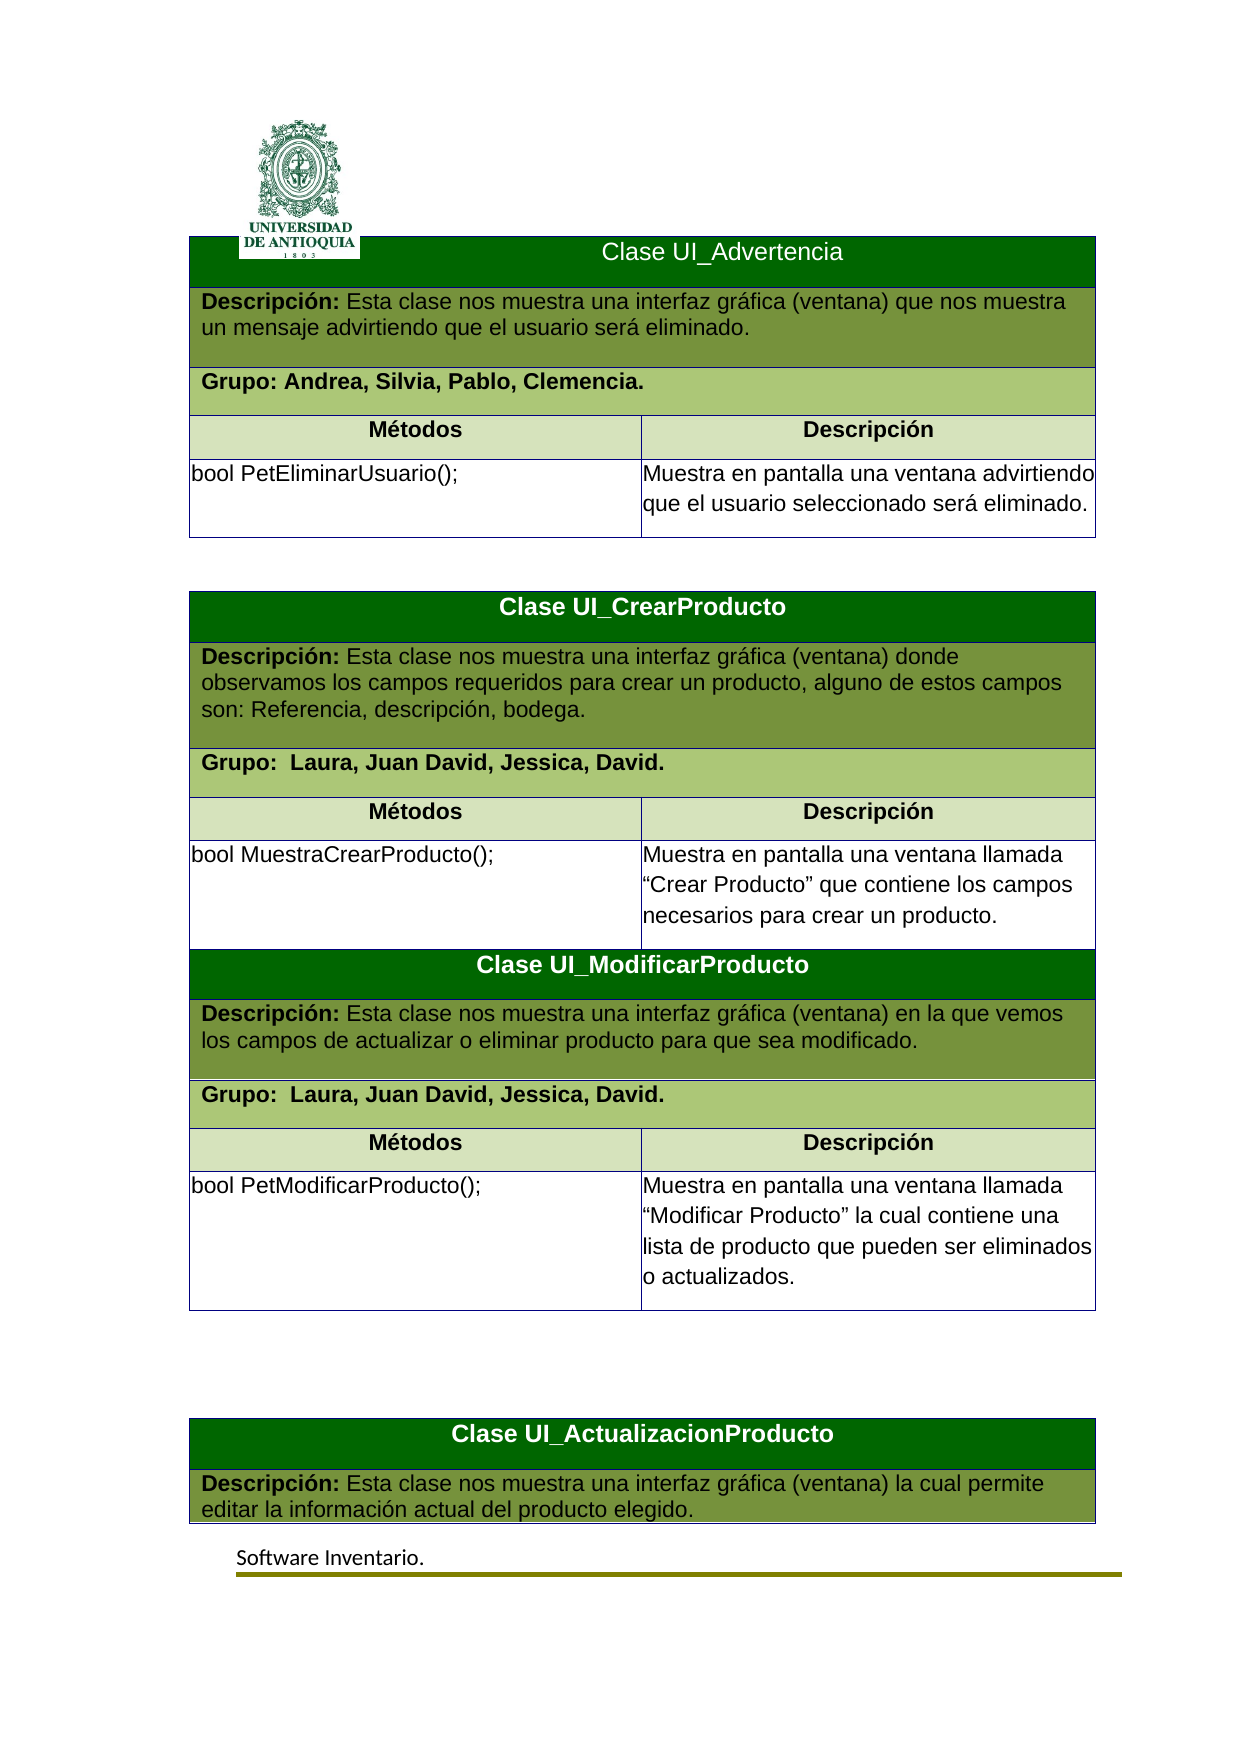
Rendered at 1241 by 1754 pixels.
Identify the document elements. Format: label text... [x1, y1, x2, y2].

table_header Clase UI_CrearProducto [190, 592, 1095, 642]
table_cell bool PetEliminarUsuario(); [190, 460, 641, 537]
table_cell Descripción: Esta clase nos muestra una interfaz gráfica (ventana) en la que vemos los campos de actualizar o eliminar producto para que sea modificado. [190, 1000, 1095, 1079]
table_cell Descripción [642, 1129, 1095, 1171]
table_cell bool MuestraCrearProducto(); [190, 841, 641, 949]
table_cell Muestra en pantalla una ventana llamada “Modificar Producto” la cual contiene una lista de producto que pueden ser eliminados o actualizados. [642, 1172, 1095, 1310]
table_header Clase UI_Advertencia [190, 237, 1095, 287]
table_cell Grupo: Andrea, Silvia, Pablo, Clemencia. [190, 368, 1095, 415]
table_cell Clase UI_ModificarProducto [190, 950, 1095, 999]
table_cell Métodos [190, 1129, 641, 1171]
table_cell Descripción: Esta clase nos muestra una interfaz gráfica (ventana) que nos muestra un mensaje advirtiendo que el usuario será eliminado. [190, 288, 1095, 367]
table_cell Grupo: Laura, Juan David, Jessica, David. [190, 1081, 1095, 1128]
table_cell Descripción [642, 416, 1095, 459]
table_cell Grupo: Laura, Juan David, Jessica, David. [190, 749, 1095, 797]
table_cell Muestra en pantalla una ventana advirtiendo que el usuario seleccionado será eliminado. [642, 460, 1095, 537]
table_cell Métodos [190, 416, 641, 459]
picture [240, 117, 359, 258]
table_cell Descripción [642, 798, 1095, 840]
table_header Clase UI_ActualizacionProducto [190, 1419, 1095, 1469]
table_cell Descripción: Esta clase nos muestra una interfaz gráfica (ventana) la cual permite editar la información actual del producto elegido. [190, 1470, 1095, 1522]
table_cell Métodos [190, 798, 641, 840]
table_cell bool PetModificarProducto(); [190, 1172, 641, 1310]
table_cell Descripción: Esta clase nos muestra una interfaz gráfica (ventana) donde observamos los campos requeridos para crear un producto, alguno de estos campos son: Referencia, descripción, bodega. [190, 643, 1095, 748]
table_cell Muestra en pantalla una ventana llamada “Crear Producto” que contiene los campos necesarios para crear un producto. [642, 841, 1095, 949]
